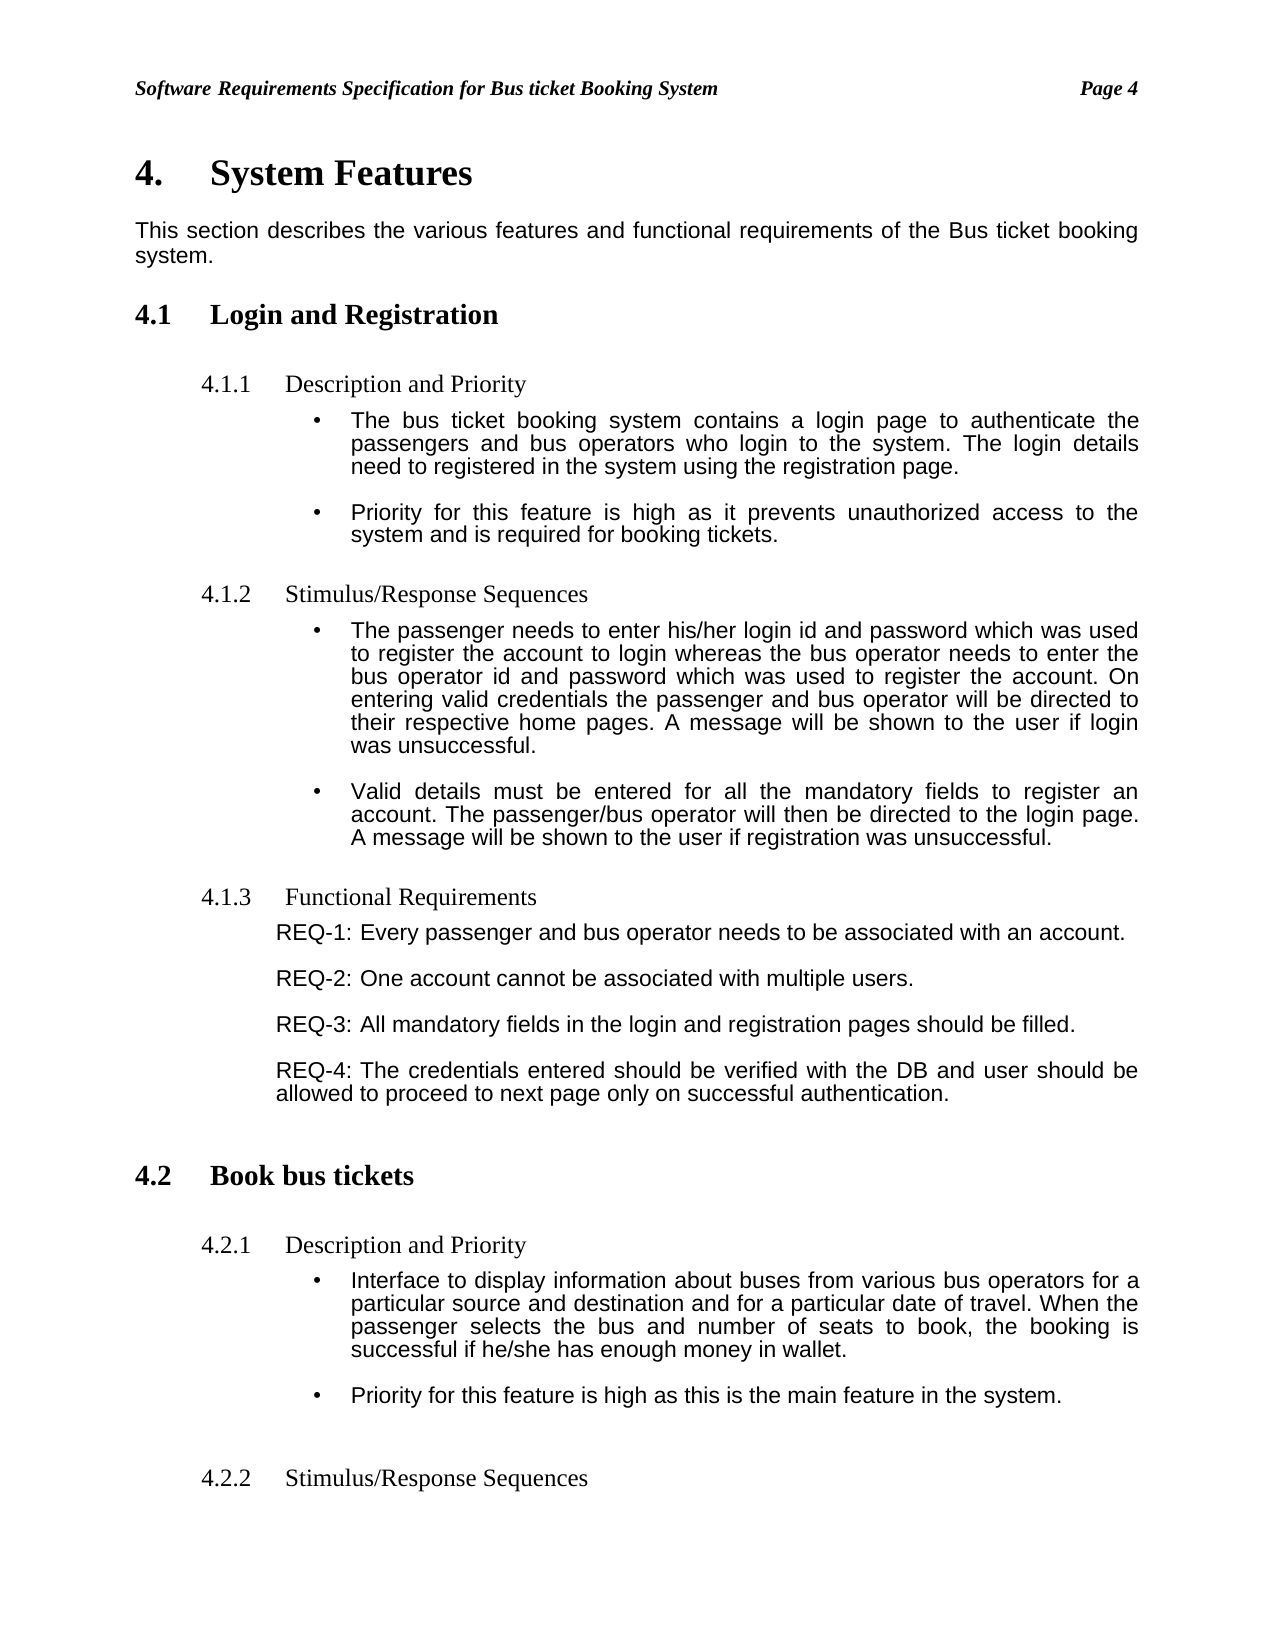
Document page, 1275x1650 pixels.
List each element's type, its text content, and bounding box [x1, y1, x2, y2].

text 4.1.1 Description and Priority [201, 372, 1140, 397]
list Valid details must be entered for all the mandatory fields to register an account. The passenger/bus operator will then be directed to the login page. A message will be shown to the user if registration was unsuccessful. [313, 781, 1140, 849]
text 4.2.1 Description and Priority [201, 1233, 1140, 1258]
subtitle Login and Registration [135, 297, 1140, 331]
list The passenger needs to enter his/her login id and password which was used to register the account to login whereas the bus operator needs to enter the bus operator id and password which was used to register the account. On entering valid credentials the passenger and bus operator will be directed to their respective home pages. A message will be shown to the user if login was unsuccessful. [313, 620, 1140, 758]
list Priority for this feature is high as it prevents unauthorized access to the system and is required for booking tickets. [313, 502, 1140, 547]
text 4.1.3 Functional Requirements [201, 885, 1140, 910]
list The bus ticket booking system contains a login page to authenticate the passengers and bus operators who login to the system. The login details need to registered in the system using the registration page. [313, 410, 1140, 479]
text 4.2.2 Stimulus/Response Sequences [201, 1466, 1140, 1491]
text 4.1.2 Stimulus/Response Sequences [201, 583, 1140, 608]
subtitle System Features [135, 150, 1140, 193]
list Priority for this feature is high as this is the main feature in the system. [313, 1385, 1140, 1408]
text REQ-3: All mandatory fields in the login and registration pages should be filled. [276, 1014, 1140, 1037]
subtitle Book bus tickets [135, 1158, 1140, 1191]
text REQ-4: The credentials entered should be verified with the DB and user should be allowed to proceed to next page only on successful authentication. [276, 1060, 1140, 1106]
text This section describes the various features and functional requirements of the Bus ticket booking system. [135, 218, 1140, 268]
list Interface to display information about buses from various bus operators for a particular source and destination and for a particular date of travel. When the passenger selects the bus and number of seats to book, the booking is successful if he/she has enough money in wallet. [313, 1271, 1140, 1362]
text REQ-2: One account cannot be associated with multiple users. [276, 968, 1140, 991]
text REQ-1: Every passenger and bus operator needs to be associated with an account. [276, 922, 1140, 945]
